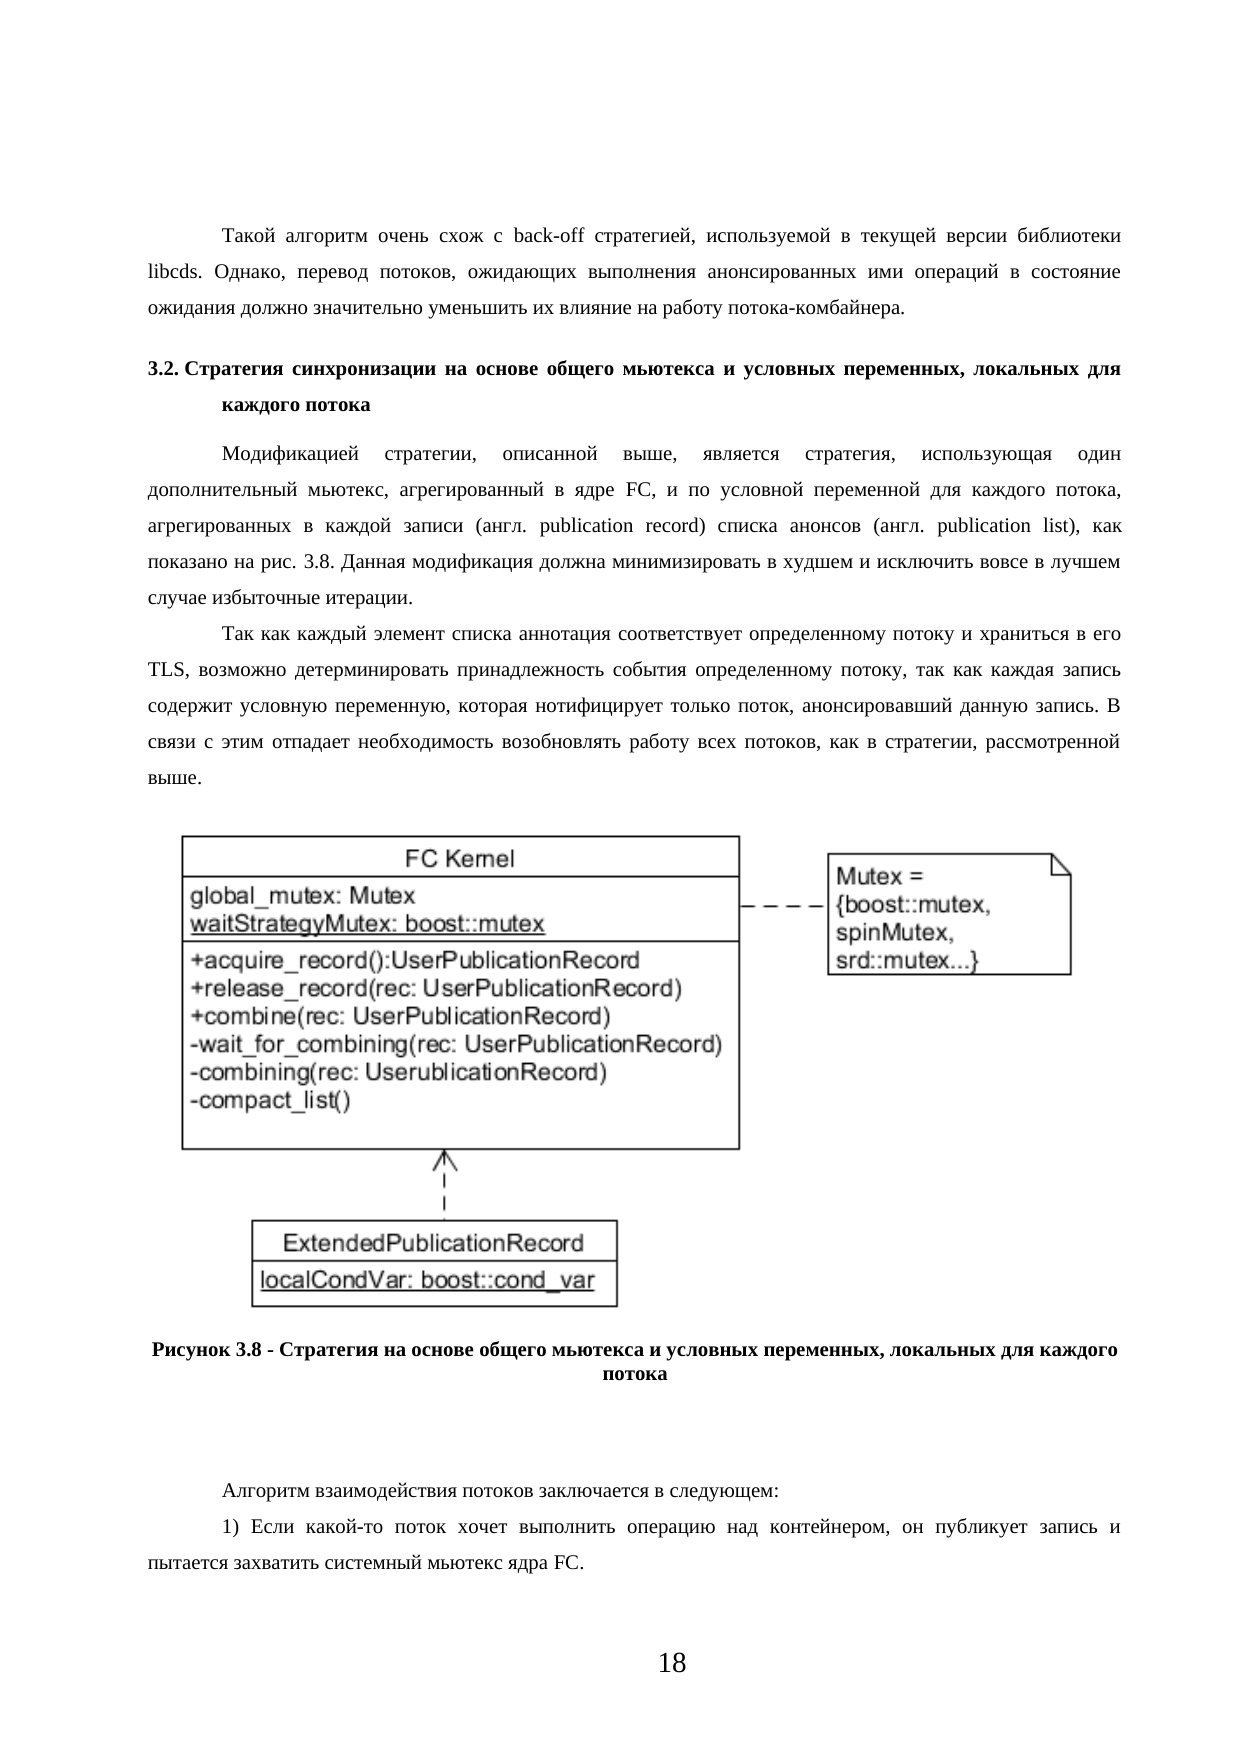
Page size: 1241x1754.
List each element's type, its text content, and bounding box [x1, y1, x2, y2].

subtitle Стратегия синхронизации на основе общего мьютекса и условных переменных, локальных для каждого потока [148, 356, 1122, 416]
text Такой алгоритм очень схож с back-off стратегией, используемой в текущей версии библиотеки libcds. Однако, перевод потоков, ожидающих выполнения анонсированных ими операций в состояние ожидания должно значительно уменьшить их влияние на работу потока-комбайнера. [148, 223, 1122, 319]
text Так как каждый элемент списка аннотация соответствует определенному потоку и храниться в его TLS, возможно детерминировать принадлежность события определенному потоку, так как каждая запись содержит условную переменную, которая нотифицирует только поток, анонсировавший данную запись. В связи с этим отпадает необходимость возобновлять работу всех потоков, как в стратегии, рассмотренной выше. [148, 621, 1122, 789]
text Алгоритм взаимодействия потоков заключается в следующем: [148, 1477, 1122, 1502]
text Модификацией стратегии, описанной выше, является стратегия, использующая один дополнительный мьютекс, агрегированный в ядре FC, и по условной переменной для каждого потока, агрегированных в каждой записи (англ. publication record) списка анонсов (англ. publication list), как показано на рис. 3.8. Данная модификация должна минимизировать в худшем и исключить вовсе в лучшем случае избыточные итерации. [148, 441, 1122, 609]
text 1) Если какой-то поток хочет выполнить операцию над контейнером, он публикует запись и пытается захватить системный мьютекс ядра FC. [148, 1513, 1122, 1574]
picture [147, 801, 1107, 1325]
text Рисунок 3.8 - Стратегия на основе общего мьютекса и условных переменных, локальных для каждого потока [148, 1336, 1122, 1384]
